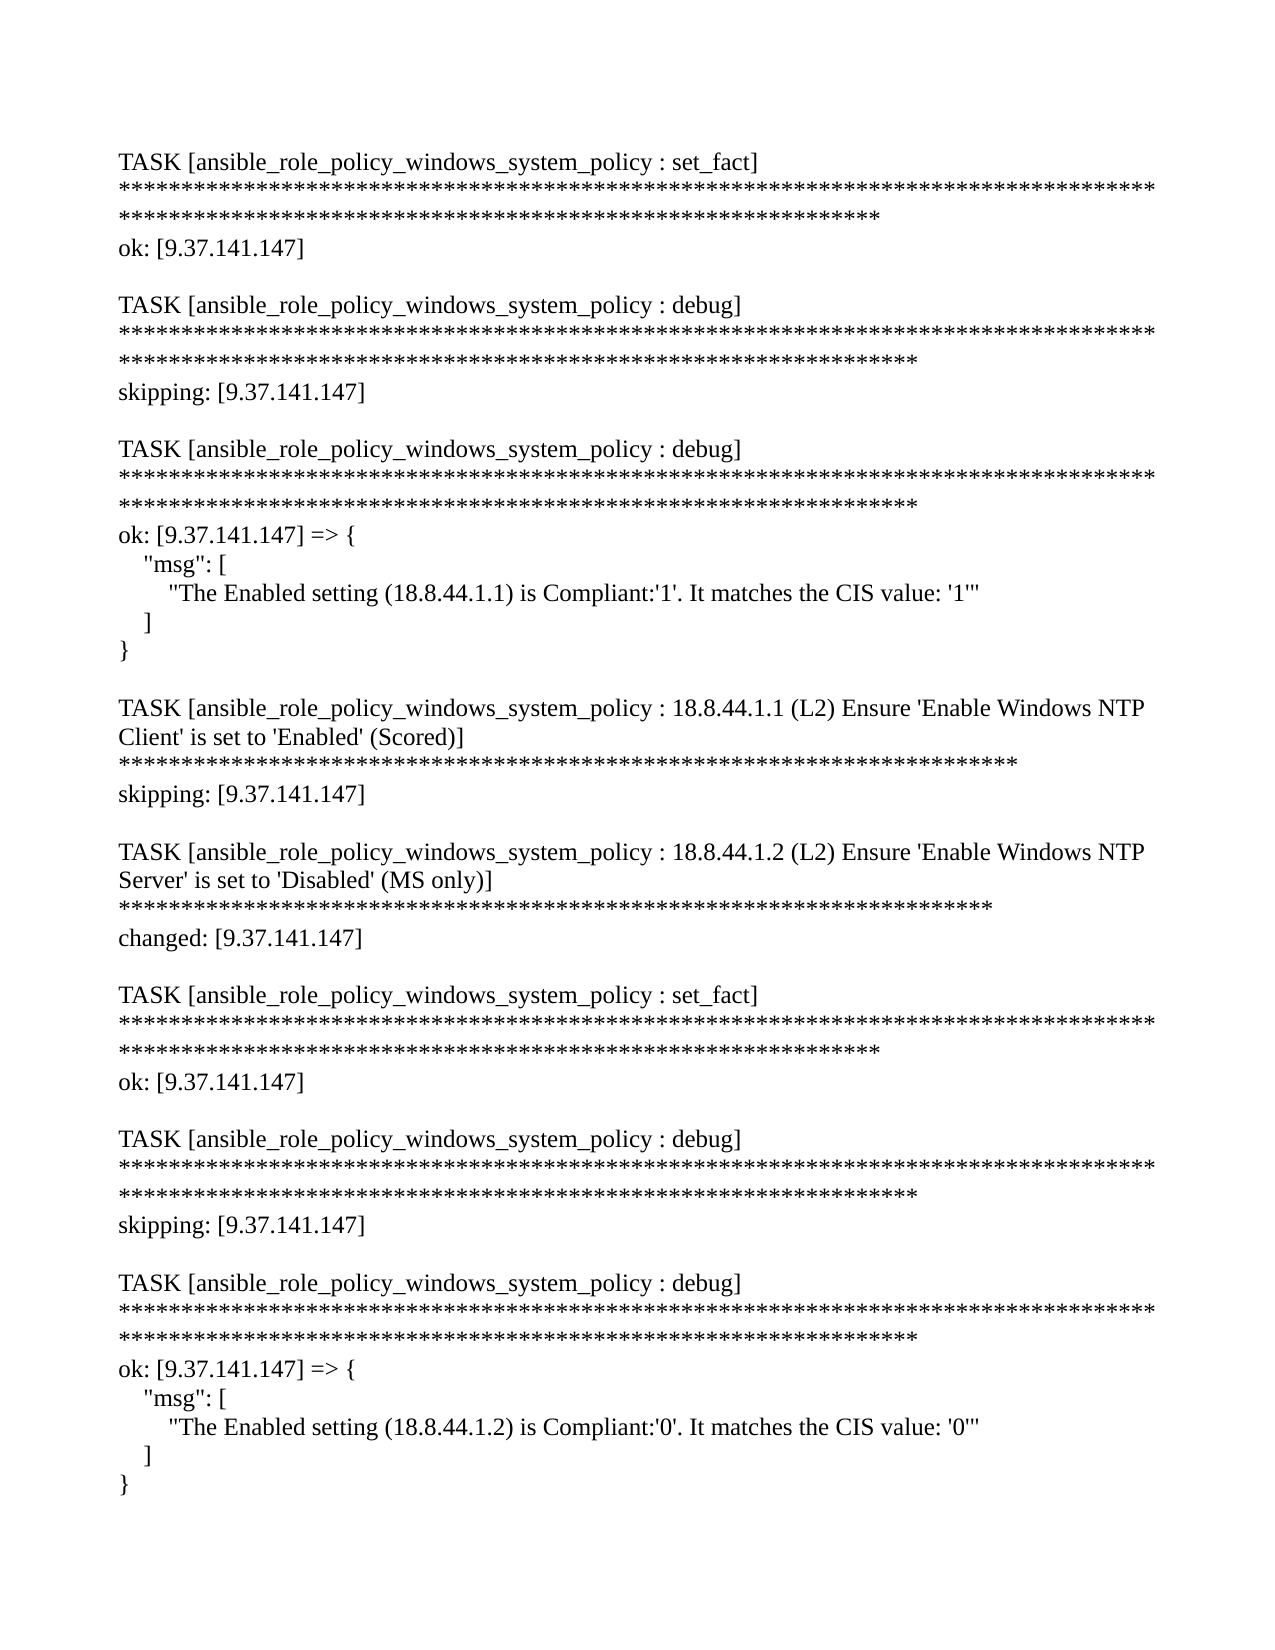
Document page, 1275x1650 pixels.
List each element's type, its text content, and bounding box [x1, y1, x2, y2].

text TASK [ansible_role_policy_windows_system_policy : 18.8.44.1.2 (L2) Ensure 'Enable Windows NTP Server' is set to 'Disabled' (MS only)] ********************************************************************** [118, 837, 1157, 923]
text } [118, 1469, 1157, 1498]
text "The Enabled setting (18.8.44.1.2) is Compliant:'0'. It matches the CIS value: '0'" [118, 1412, 1157, 1441]
text skipping: [9.37.141.147] [118, 779, 1157, 808]
text TASK [ansible_role_policy_windows_system_policy : debug] *************************************************************************************************************************************************** [118, 434, 1157, 521]
text ok: [9.37.141.147] [118, 233, 1157, 262]
text "The Enabled setting (18.8.44.1.1) is Compliant:'1'. It matches the CIS value: '1'" [118, 578, 1157, 607]
text } [118, 636, 1157, 664]
text changed: [9.37.141.147] [118, 923, 1157, 952]
text TASK [ansible_role_policy_windows_system_policy : debug] *************************************************************************************************************************************************** [118, 291, 1157, 377]
text ok: [9.37.141.147] [118, 1067, 1157, 1096]
text ok: [9.37.141.147] => { [118, 521, 1157, 549]
text TASK [ansible_role_policy_windows_system_policy : set_fact] ************************************************************************************************************************************************ [118, 981, 1157, 1067]
text ] [118, 607, 1157, 636]
text ok: [9.37.141.147] => { [118, 1354, 1157, 1383]
text skipping: [9.37.141.147] [118, 1211, 1157, 1239]
text TASK [ansible_role_policy_windows_system_policy : 18.8.44.1.1 (L2) Ensure 'Enable Windows NTP Client' is set to 'Enabled' (Scored)] ************************************************************************ [118, 693, 1157, 779]
text ] [118, 1441, 1157, 1469]
text TASK [ansible_role_policy_windows_system_policy : debug] *************************************************************************************************************************************************** [118, 1124, 1157, 1211]
text "msg": [ [118, 549, 1157, 578]
text "msg": [ [118, 1383, 1157, 1412]
text skipping: [9.37.141.147] [118, 377, 1157, 406]
text TASK [ansible_role_policy_windows_system_policy : debug] *************************************************************************************************************************************************** [118, 1268, 1157, 1354]
text TASK [ansible_role_policy_windows_system_policy : set_fact] ************************************************************************************************************************************************ [118, 147, 1157, 233]
